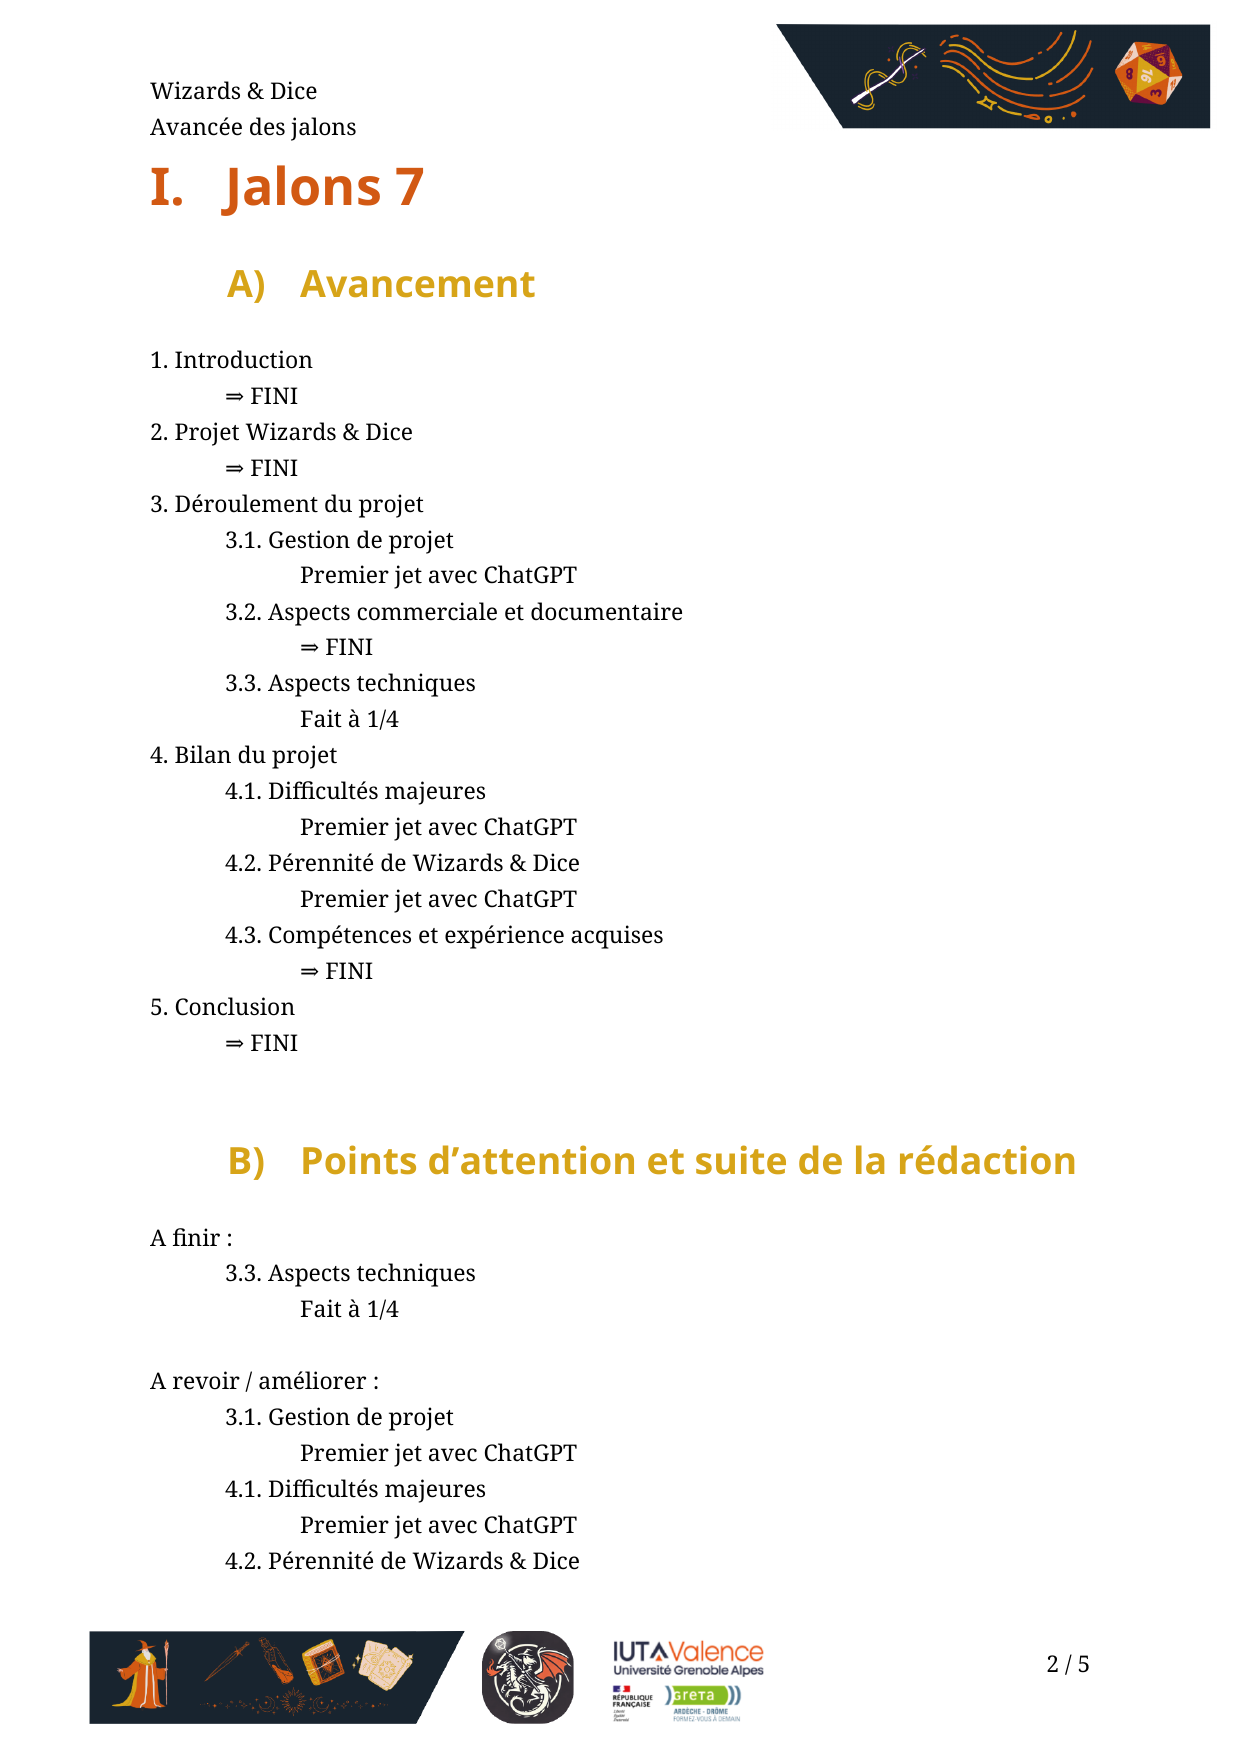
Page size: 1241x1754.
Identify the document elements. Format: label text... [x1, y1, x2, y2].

text Premier jet avec ChatGPT [300, 811, 1090, 842]
text Premier jet avec ChatGPT [300, 883, 1090, 914]
text 4.2. Pérennité de Wizards & Dice [225, 847, 1090, 878]
text ⇒ FINI [300, 955, 1090, 986]
text 3. Déroulement du projet [150, 488, 1090, 519]
text 4.2. Pérennité de Wizards & Dice [225, 1545, 1090, 1576]
picture [81, 1620, 788, 1733]
text 4. Bilan du projet [150, 739, 1090, 770]
text Premier jet avec ChatGPT [300, 559, 1090, 591]
text ⇒ FINI [300, 631, 1090, 663]
text 4.3. Compétences et expérience acquises [225, 919, 1090, 950]
text 1. Introduction [150, 344, 1090, 375]
text Premier jet avec ChatGPT [300, 1437, 1090, 1468]
text ⇒ FINI [225, 1027, 1090, 1058]
text 5. Conclusion [150, 991, 1090, 1022]
text 3.3. Aspects techniques [225, 1257, 1090, 1289]
text 3.3. Aspects techniques [225, 667, 1090, 698]
subtitle Jalons 7 [150, 150, 1090, 221]
text ⇒ FINI [225, 380, 1090, 411]
text Fait à 1/4 [300, 1293, 1090, 1324]
text 4.1. Difficultés majeures [225, 1473, 1090, 1504]
subtitle Avancement [227, 257, 1090, 308]
text 3.1. Gestion de projet [225, 1401, 1090, 1432]
text 3.2. Aspects commerciale et documentaire [225, 595, 1090, 627]
text Fait à 1/4 [300, 703, 1090, 734]
text A finir : [150, 1221, 1090, 1253]
picture [771, 21, 1218, 131]
text 4.1. Difficultés majeures [225, 775, 1090, 806]
text A revoir / améliorer : [150, 1365, 1090, 1396]
subtitle Points d’attention et suite de la rédaction [227, 1134, 1090, 1186]
text Premier jet avec ChatGPT [300, 1509, 1090, 1540]
text ⇒ FINI [225, 452, 1090, 483]
text 3.1. Gestion de projet [225, 523, 1090, 555]
text 2. Projet Wizards & Dice [150, 416, 1090, 447]
